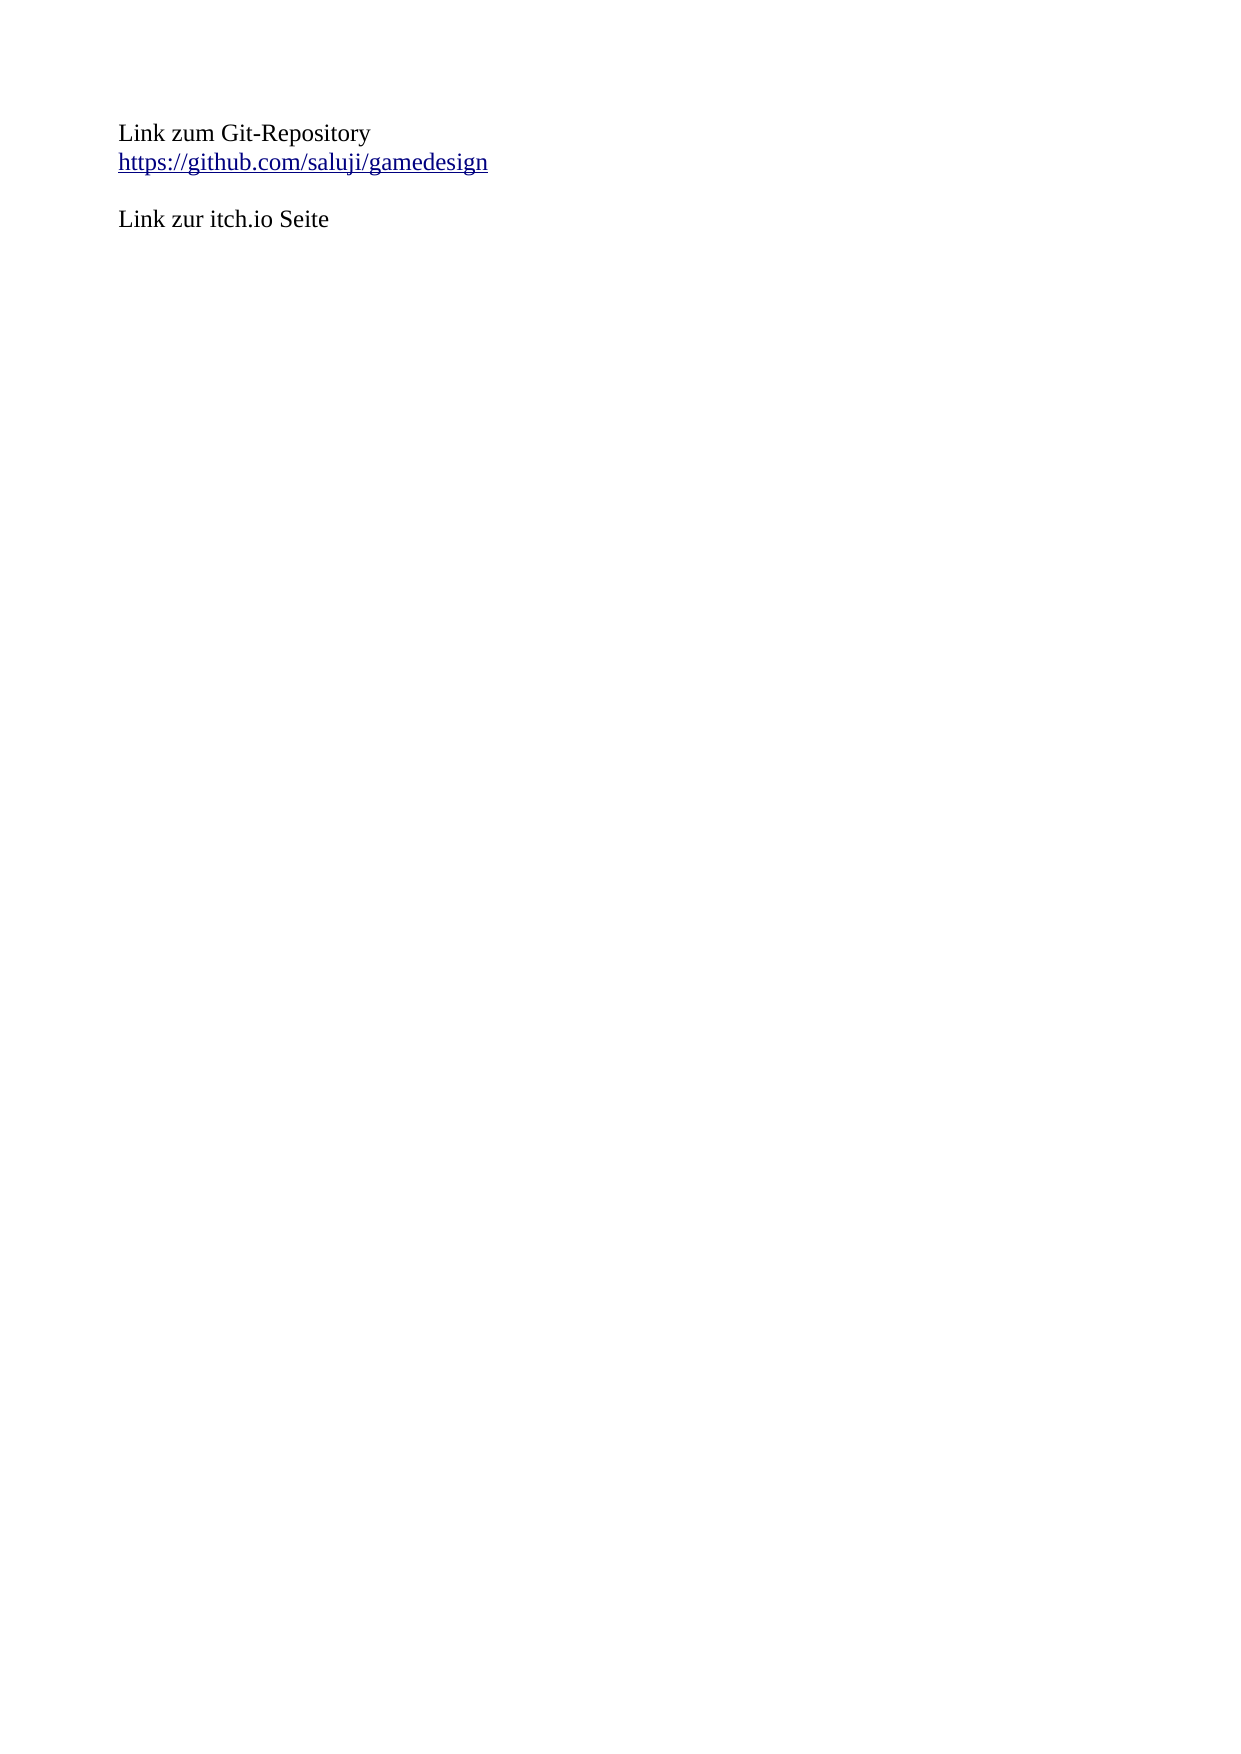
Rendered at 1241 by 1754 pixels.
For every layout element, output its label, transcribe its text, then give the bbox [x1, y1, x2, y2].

text Link zur itch.io Seite [118, 204, 1122, 233]
text Link zum Git-Repository https://github.com/saluji/gamedesign [118, 118, 1122, 176]
